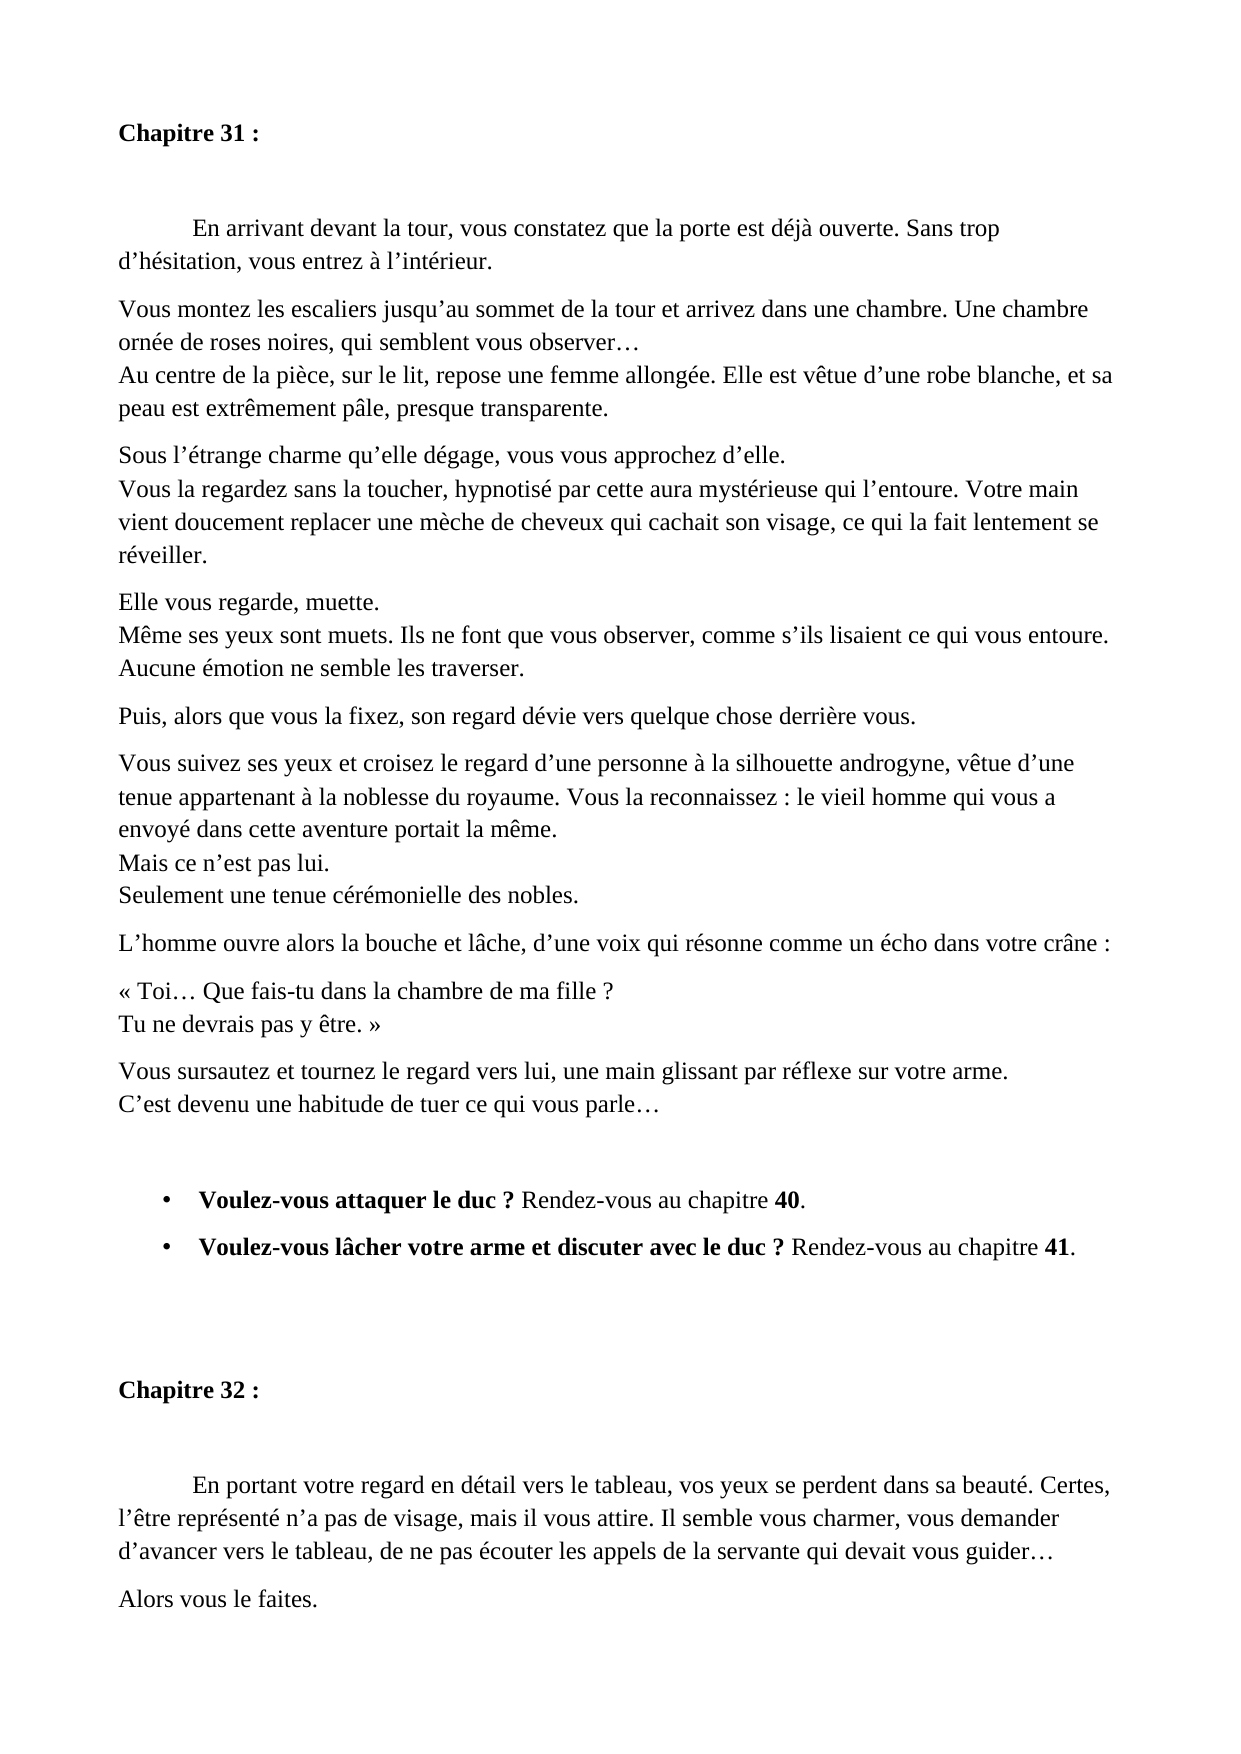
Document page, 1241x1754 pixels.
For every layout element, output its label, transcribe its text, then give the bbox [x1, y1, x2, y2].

text Vous montez les escaliers jusqu’au sommet de la tour et arrivez dans une chambre. Une chambre ornée de roses noires, qui semblent vous observer… Au centre de la pièce, sur le lit, repose une femme allongée. Elle est vêtue d’une robe blanche, et sa peau est extrêmement pâle, presque transparente. [118, 294, 1122, 422]
list Voulez-vous lâcher votre arme et discuter avec le duc ? Rendez-vous au chapitre 41. [162, 1232, 1122, 1261]
text Chapitre 32 : [118, 1375, 1122, 1404]
text Elle vous regarde, muette. Même ses yeux sont muets. Ils ne font que vous observer, comme s’ils lisaient ce qui vous entoure. Aucune émotion ne semble les traverser. [118, 587, 1122, 682]
text En portant votre regard en détail vers le tableau, vos yeux se perdent dans sa beauté. Certes, l’être représenté n’a pas de visage, mais il vous attire. Il semble vous charmer, vous demander d’avancer vers le tableau, de ne pas écouter les appels de la servante qui devait vous guider… [118, 1470, 1122, 1565]
text Alors vous le faites. [118, 1584, 1122, 1613]
text L’homme ouvre alors la bouche et lâche, d’une voix qui résonne comme un écho dans votre crâne : [118, 928, 1122, 957]
text Chapitre 31 : [118, 118, 1122, 147]
text Puis, alors que vous la fixez, son regard dévie vers quelque chose derrière vous. [118, 701, 1122, 730]
text Sous l’étrange charme qu’elle dégage, vous vous approchez d’elle. Vous la regardez sans la toucher, hypnotisé par cette aura mystérieuse qui l’entoure. Votre main vient doucement replacer une mèche de cheveux qui cachait son visage, ce qui la fait lentement se réveiller. [118, 441, 1122, 568]
text Vous suivez ses yeux et croisez le regard d’une personne à la silhouette androgyne, vêtue d’une tenue appartenant à la noblesse du royaume. Vous la reconnaissez : le vieil homme qui vous a envoyé dans cette aventure portait la même. Mais ce n’est pas lui. Seulement une tenue cérémonielle des nobles. [118, 748, 1122, 909]
text Vous sursautez et tournez le regard vers lui, une main glissant par réflexe sur votre arme. C’est devenu une habitude de tuer ce qui vous parle… [118, 1056, 1122, 1118]
list Voulez-vous attaquer le duc ? Rendez-vous au chapitre 40. [162, 1185, 1122, 1213]
text « Toi… Que fais-tu dans la chambre de ma fille ? Tu ne devrais pas y être. » [118, 976, 1122, 1038]
text En arrivant devant la tour, vous constatez que la porte est déjà ouverte. Sans trop d’hésitation, vous entrez à l’intérieur. [118, 213, 1122, 275]
